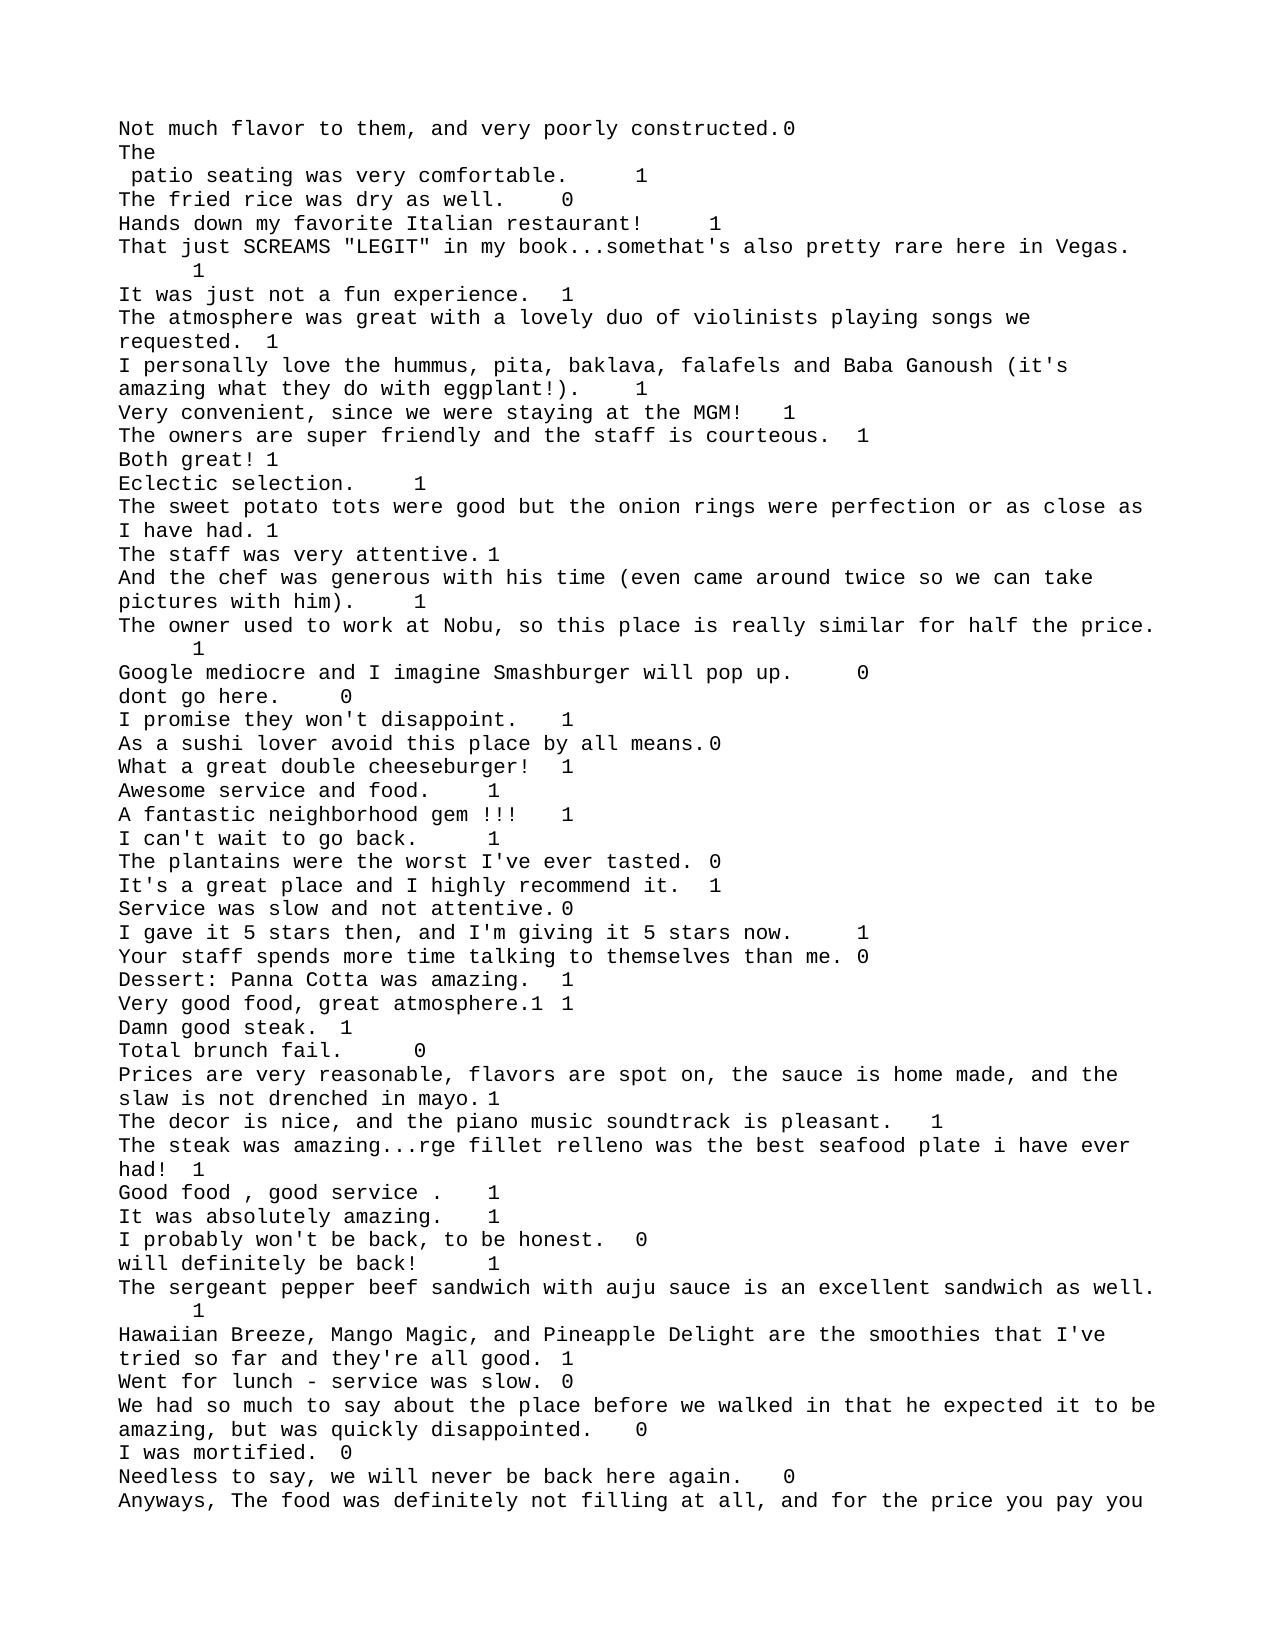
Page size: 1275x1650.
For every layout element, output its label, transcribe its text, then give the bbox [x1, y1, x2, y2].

text Not much flavor to them, and very poorly constructed. 0 The [118, 118, 1157, 165]
text patio seating was very comfortable. 1 The fried rice was dry as well. 0 Hands down my favorite Italian restaurant! 1 That just SCREAMS "LEGIT" in my book...somethat's also pretty rare here in Vegas. 1 It was just not a fun experience. 1 The atmosphere was great with a lovely duo of violinists playing songs we requested. 1 I personally love the hummus, pita, baklava, falafels and Baba Ganoush (it's amazing what they do with eggplant!). 1 Very convenient, since we were staying at the MGM! 1 The owners are super friendly and the staff is courteous. 1 Both great! 1 Eclectic selection. 1 The sweet potato tots were good but the onion rings were perfection or as close as I have had. 1 The staff was very attentive. 1 And the chef was generous with his time (even came around twice so we can take pictures with him). 1 The owner used to work at Nobu, so this place is really similar for half the price. 1 Google mediocre and I imagine Smashburger will pop up. 0 dont go here. 0 I promise they won't disappoint. 1 As a sushi lover avoid this place by all means. 0 What a great double cheeseburger! 1 Awesome service and food. 1 A fantastic neighborhood gem !!! 1 I can't wait to go back. 1 The plantains were the worst I've ever tasted. 0 It's a great place and I highly recommend it. 1 Service was slow and not attentive. 0 I gave it 5 stars then, and I'm giving it 5 stars now. 1 Your staff spends more time talking to themselves than me. 0 Dessert: Panna Cotta was amazing. 1 Very good food, great atmosphere.1 1 Damn good steak. 1 Total brunch fail. 0 Prices are very reasonable, flavors are spot on, the sauce is home made, and the slaw is not drenched in mayo. 1 The decor is nice, and the piano music soundtrack is pleasant. 1 The steak was amazing...rge fillet relleno was the best seafood plate i have ever had! 1 Good food , good service . 1 It was absolutely amazing. 1 I probably won't be back, to be honest. 0 will definitely be back! 1 The sergeant pepper beef sandwich with auju sauce is an excellent sandwich as well. 1 Hawaiian Breeze, Mango Magic, and Pineapple Delight are the smoothies that I've tried so far and they're all good. 1 Went for lunch - service was slow. 0 We had so much to say about the place before we walked in that he expected it to be amazing, but was quickly disappointed. 0 I was mortified. 0 Needless to say, we will never be back here again. 0 Anyways, The food was definitely not filling at all, and for the price you pay you [118, 165, 1157, 1513]
